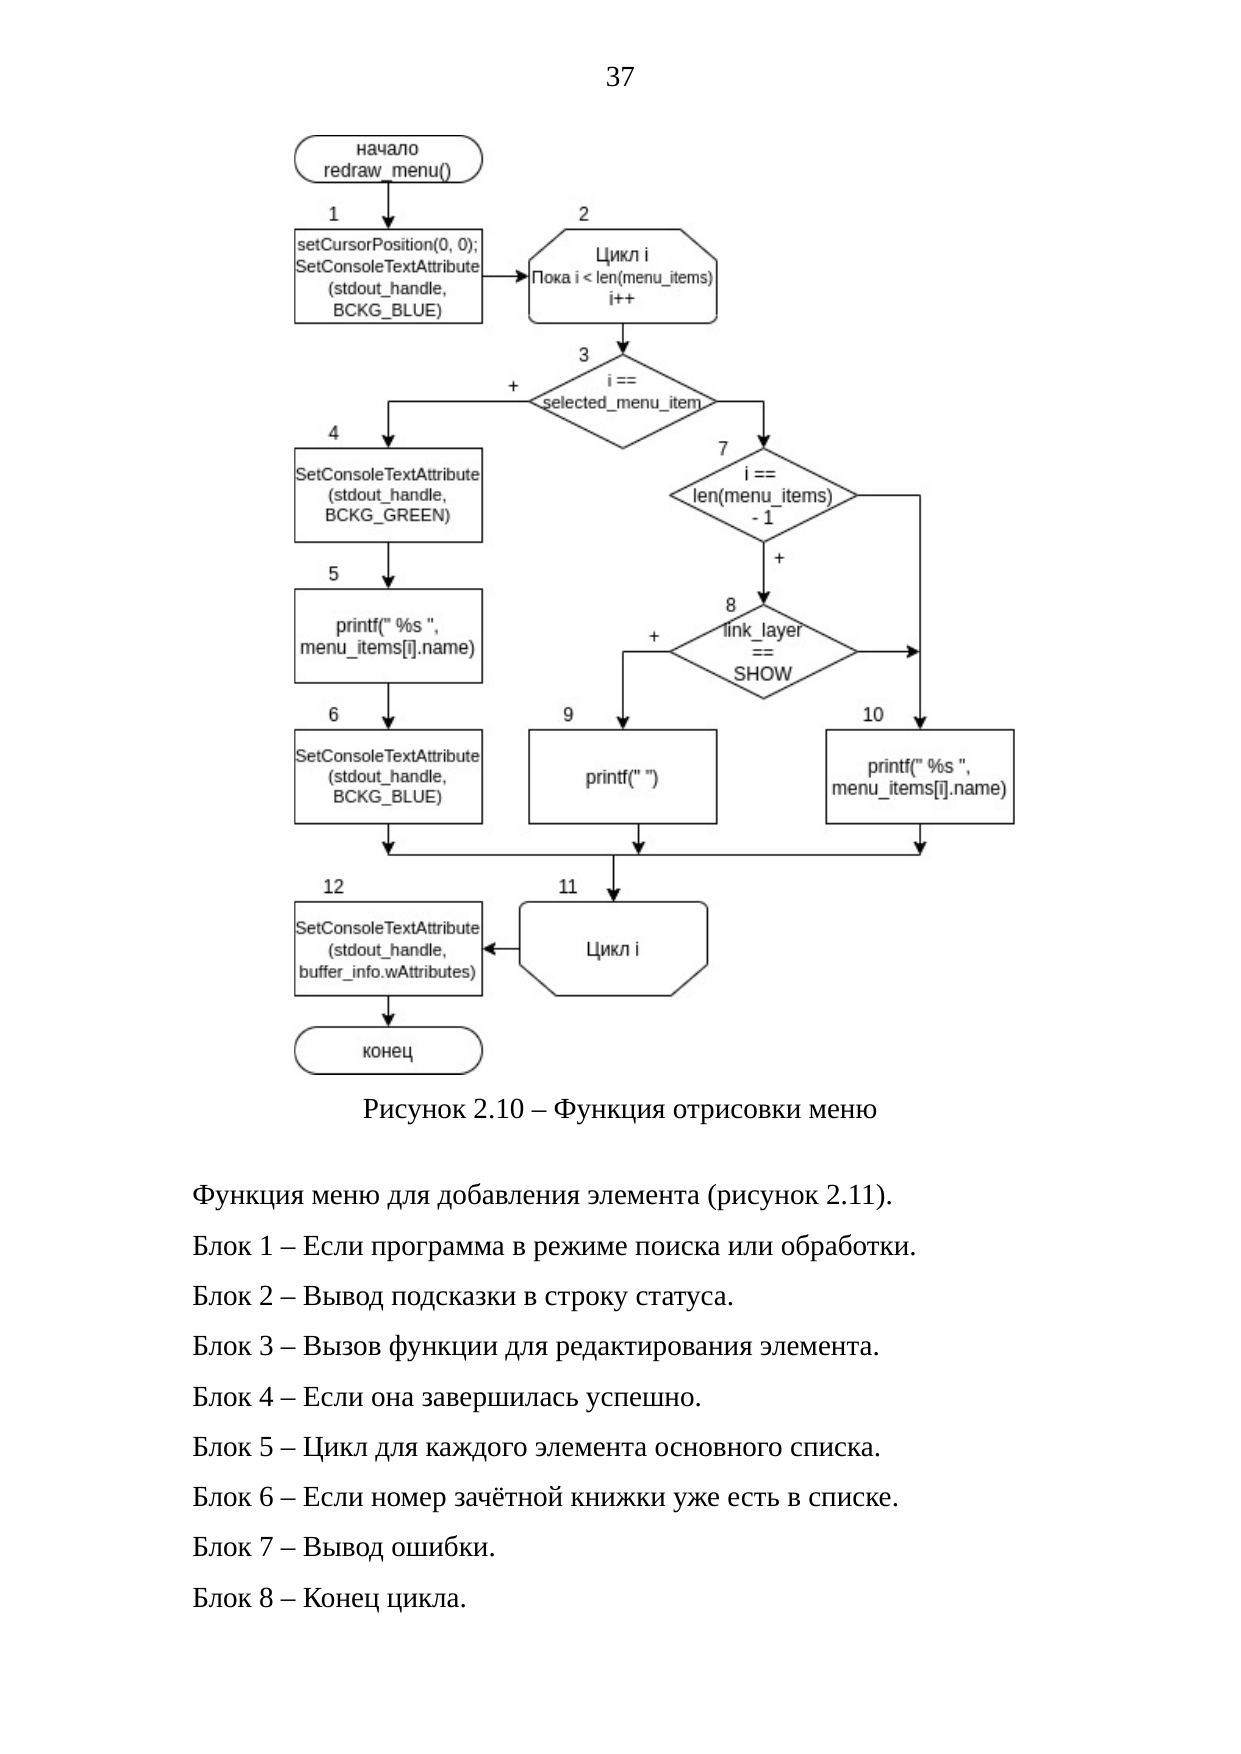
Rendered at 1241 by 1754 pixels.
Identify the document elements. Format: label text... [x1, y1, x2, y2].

text Блок 2 – Вывод подсказки в строку статуса. [118, 1278, 1122, 1312]
text Блок 3 – Вызов функции для редактирования элемента. [118, 1328, 1122, 1362]
text Блок 6 – Если номер зачётной книжки уже есть в списке. [118, 1479, 1122, 1513]
text Блок 4 – Если она завершилась успешно. [118, 1379, 1122, 1412]
text Блок 7 – Вывод ошибки. [118, 1529, 1122, 1563]
text Блок 1 – Если программа в режиме поиска или обработки. [118, 1228, 1122, 1261]
picture [294, 135, 1015, 1075]
text Блок 8 – Конец цикла. [118, 1580, 1122, 1613]
text Блок 5 – Цикл для каждого элемента основного списка. [118, 1429, 1122, 1462]
text Функция меню для добавления элемента (рисунок 2.11). [118, 1177, 1122, 1211]
text Рисунок 2.10 – Функция отрисовки меню [118, 122, 1122, 1124]
